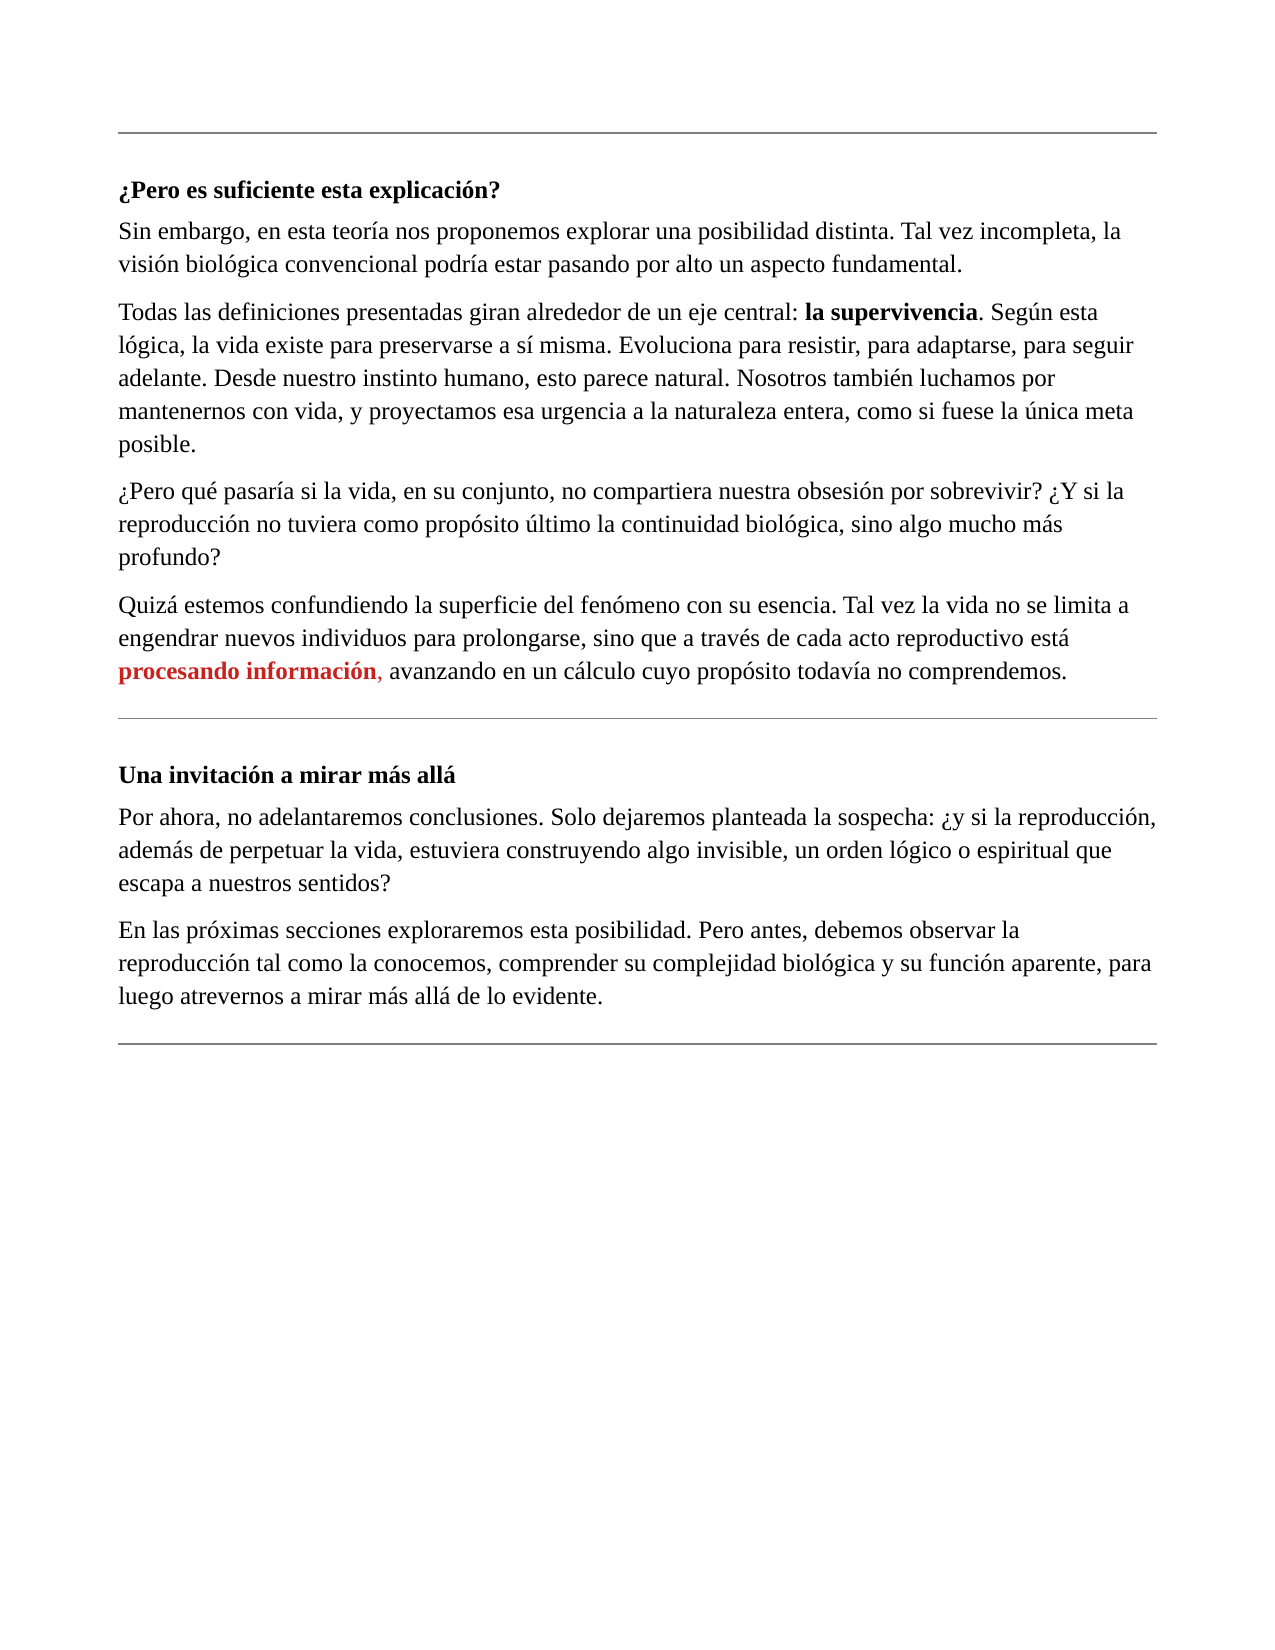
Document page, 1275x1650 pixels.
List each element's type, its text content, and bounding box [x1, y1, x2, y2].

text Todas las definiciones presentadas giran alrededor de un eje central: la supervivencia. Según esta lógica, la vida existe para preservarse a sí misma. Evoluciona para resistir, para adaptarse, para seguir adelante. Desde nuestro instinto humano, esto parece natural. Nosotros también luchamos por mantenernos con vida, y proyectamos esa urgencia a la naturaleza entera, como si fuese la única meta posible. [118, 297, 1157, 458]
text Sin embargo, en esta teoría nos proponemos explorar una posibilidad distinta. Tal vez incompleta, la visión biológica convencional podría estar pasando por alto un aspecto fundamental. [118, 216, 1157, 278]
text En las próximas secciones exploraremos esta posibilidad. Pero antes, debemos observar la reproducción tal como la conocemos, comprender su complejidad biológica y su función aparente, para luego atrevernos a mirar más allá de lo evidente. [118, 915, 1157, 1010]
text Por ahora, no adelantaremos conclusiones. Solo dejaremos planteada la sospecha: ¿y si la reproducción, además de perpetuar la vida, estuviera construyendo algo invisible, un orden lógico o espiritual que escapa a nuestros sentidos? [118, 802, 1157, 897]
subtitle ¿Pero es suficiente esta explicación? [118, 175, 1157, 204]
text Quizá estemos confundiendo la superficie del fenómeno con su esencia. Tal vez la vida no se limita a engendrar nuevos individuos para prolongarse, sino que a través de cada acto reproductivo está procesando información, avanzando en un cálculo cuyo propósito todavía no comprendemos. [118, 590, 1157, 685]
subtitle Una invitación a mirar más allá [118, 761, 1157, 789]
text ¿Pero qué pasaría si la vida, en su conjunto, no compartiera nuestra obsesión por sobrevivir? ¿Y si la reproducción no tuviera como propósito último la continuidad biológica, sino algo mucho más profundo? [118, 476, 1157, 571]
